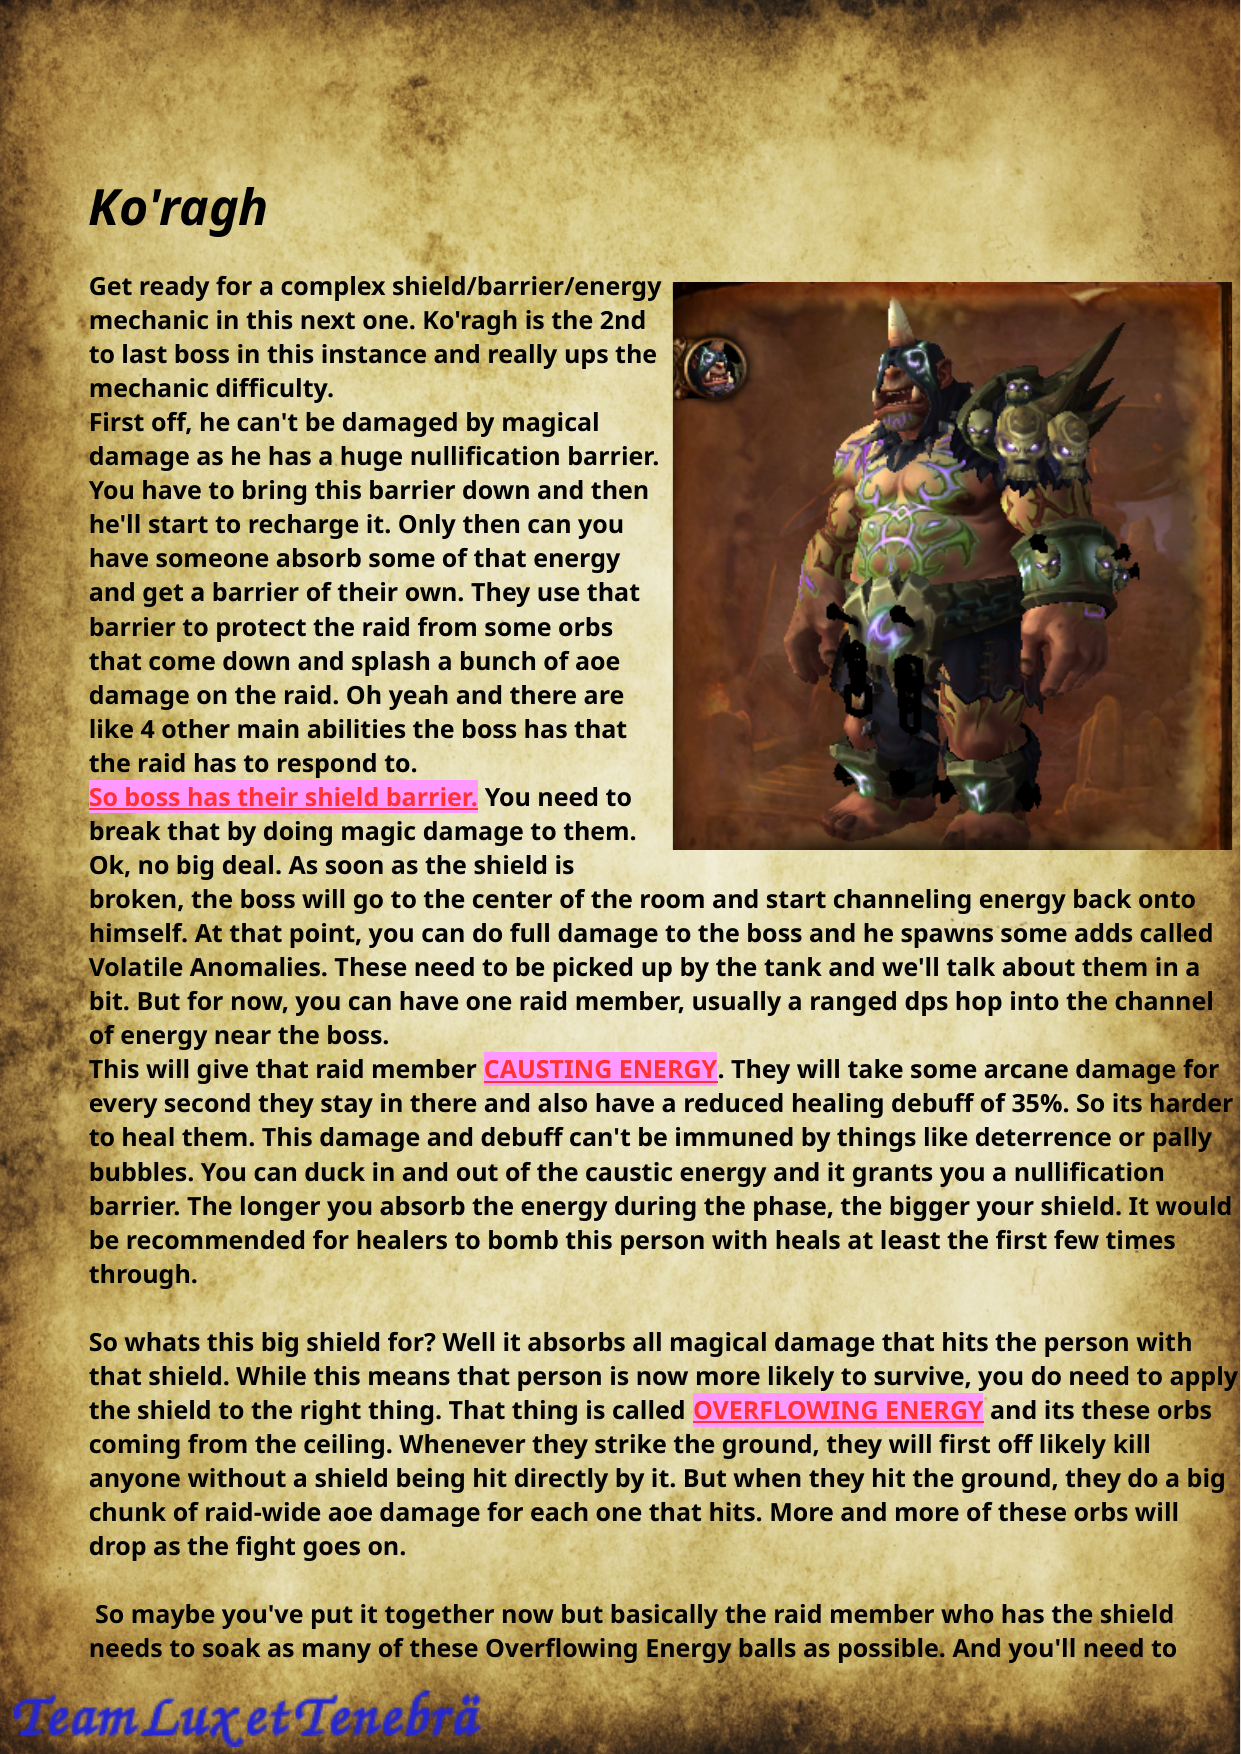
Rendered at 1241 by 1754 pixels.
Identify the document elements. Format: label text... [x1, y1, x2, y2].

text Ko'ragh [88, 172, 1240, 240]
text Get ready for a complex shield/barrier/energy mechanic in this next one. Ko'ragh is the 2nd to last boss in this instance and really ups the mechanic difficulty. [88, 268, 1240, 405]
text So boss has their shield barrier. You need to break that by doing magic damage to them. Ok, no big deal. As soon as the shield is broken, the boss will go to the center of the room and start channeling energy back onto himself. At that point, you can do full damage to the boss and he spawns some adds called Volatile Anomalies. These need to be picked up by the tank and we'll talk about them in a bit. But for now, you can have one raid member, usually a ranged dps hop into the channel of energy near the boss. [88, 779, 1240, 1052]
text This will give that raid member CAUSTING ENERGY. They will take some arcane damage for every second they stay in there and also have a reduced healing debuff of 35%. So its harder to heal them. This damage and debuff can't be immuned by things like deterrence or pally bubbles. You can duck in and out of the caustic energy and it grants you a nullification barrier. The longer you absorb the energy during the phase, the bigger your shield. It would be recommended for healers to bomb this person with heals at least the first few times through. [88, 1052, 1240, 1290]
text So maybe you've put it together now but basically the raid member who has the shield needs to soak as many of these Overflowing Energy balls as possible. And you'll need to [88, 1597, 1240, 1665]
text So whats this big shield for? Well it absorbs all magical damage that hits the person with that shield. While this means that person is now more likely to survive, you do need to apply the shield to the right thing. That thing is called OVERFLOWING ENERGY and its these orbs coming from the ceiling. Whenever they strike the ground, they will first off likely kill anyone without a shield being hit directly by it. But when they hit the ground, they do a big chunk of raid-wide aoe damage for each one that hits. More and more of these orbs will drop as the fight goes on. [88, 1324, 1240, 1563]
text First off, he can't be damaged by magical damage as he has a huge nullification barrier. You have to bring this barrier down and then he'll start to recharge it. Only then can you have someone absorb some of that energy and get a barrier of their own. They use that barrier to protect the raid from some orbs that come down and splash a bunch of aoe damage on the raid. Oh yeah and there are like 4 other main abilities the boss has that the raid has to respond to. [88, 405, 672, 779]
picture [0, 0, 1241, 1754]
